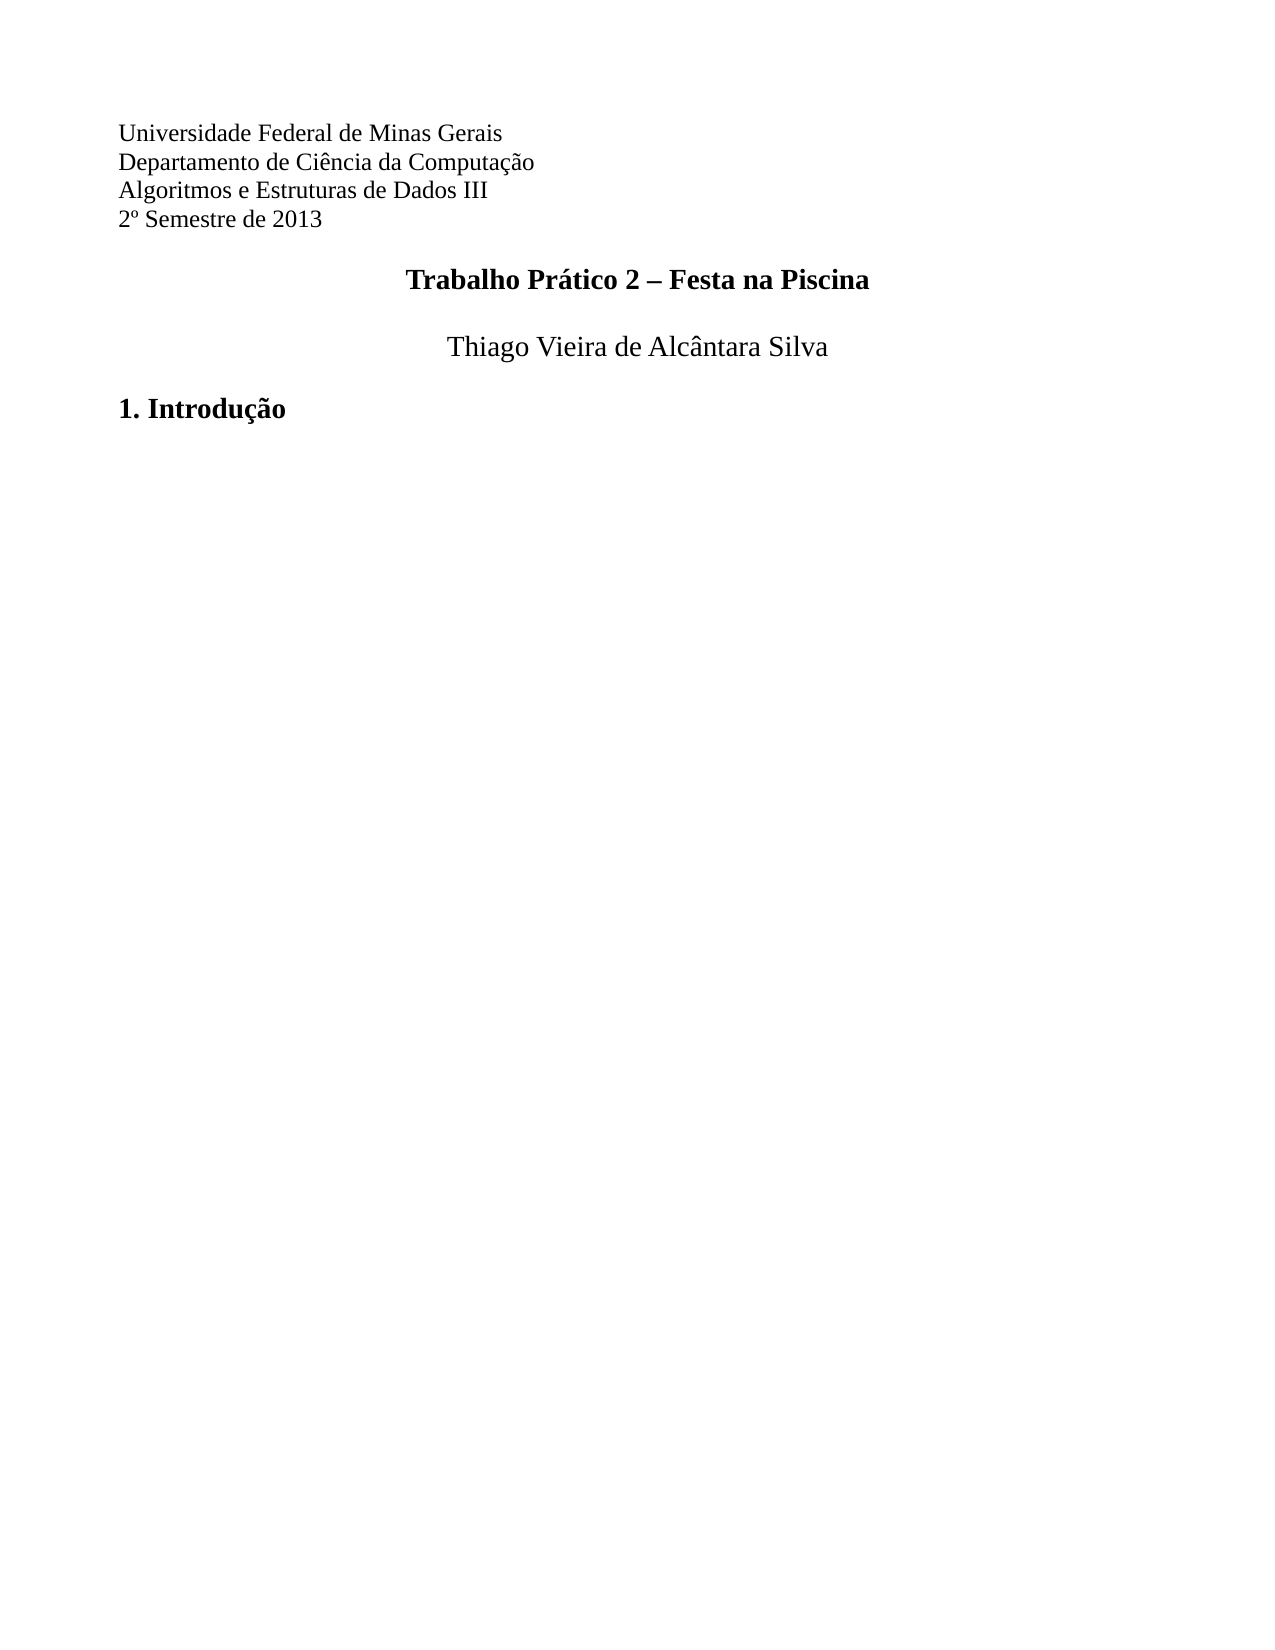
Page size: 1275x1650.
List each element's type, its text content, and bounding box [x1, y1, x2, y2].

text Trabalho Prático 2 – Festa na Piscina [118, 262, 1157, 295]
text 1. Introdução [118, 391, 1157, 425]
text 2º Semestre de 2013 [118, 204, 1157, 233]
text Thiago Vieira de Alcântara Silva [118, 329, 1157, 362]
text Algoritmos e Estruturas de Dados III [118, 176, 1157, 204]
text Universidade Federal de Minas Gerais [118, 118, 1157, 147]
text Departamento de Ciência da Computação [118, 147, 1157, 176]
